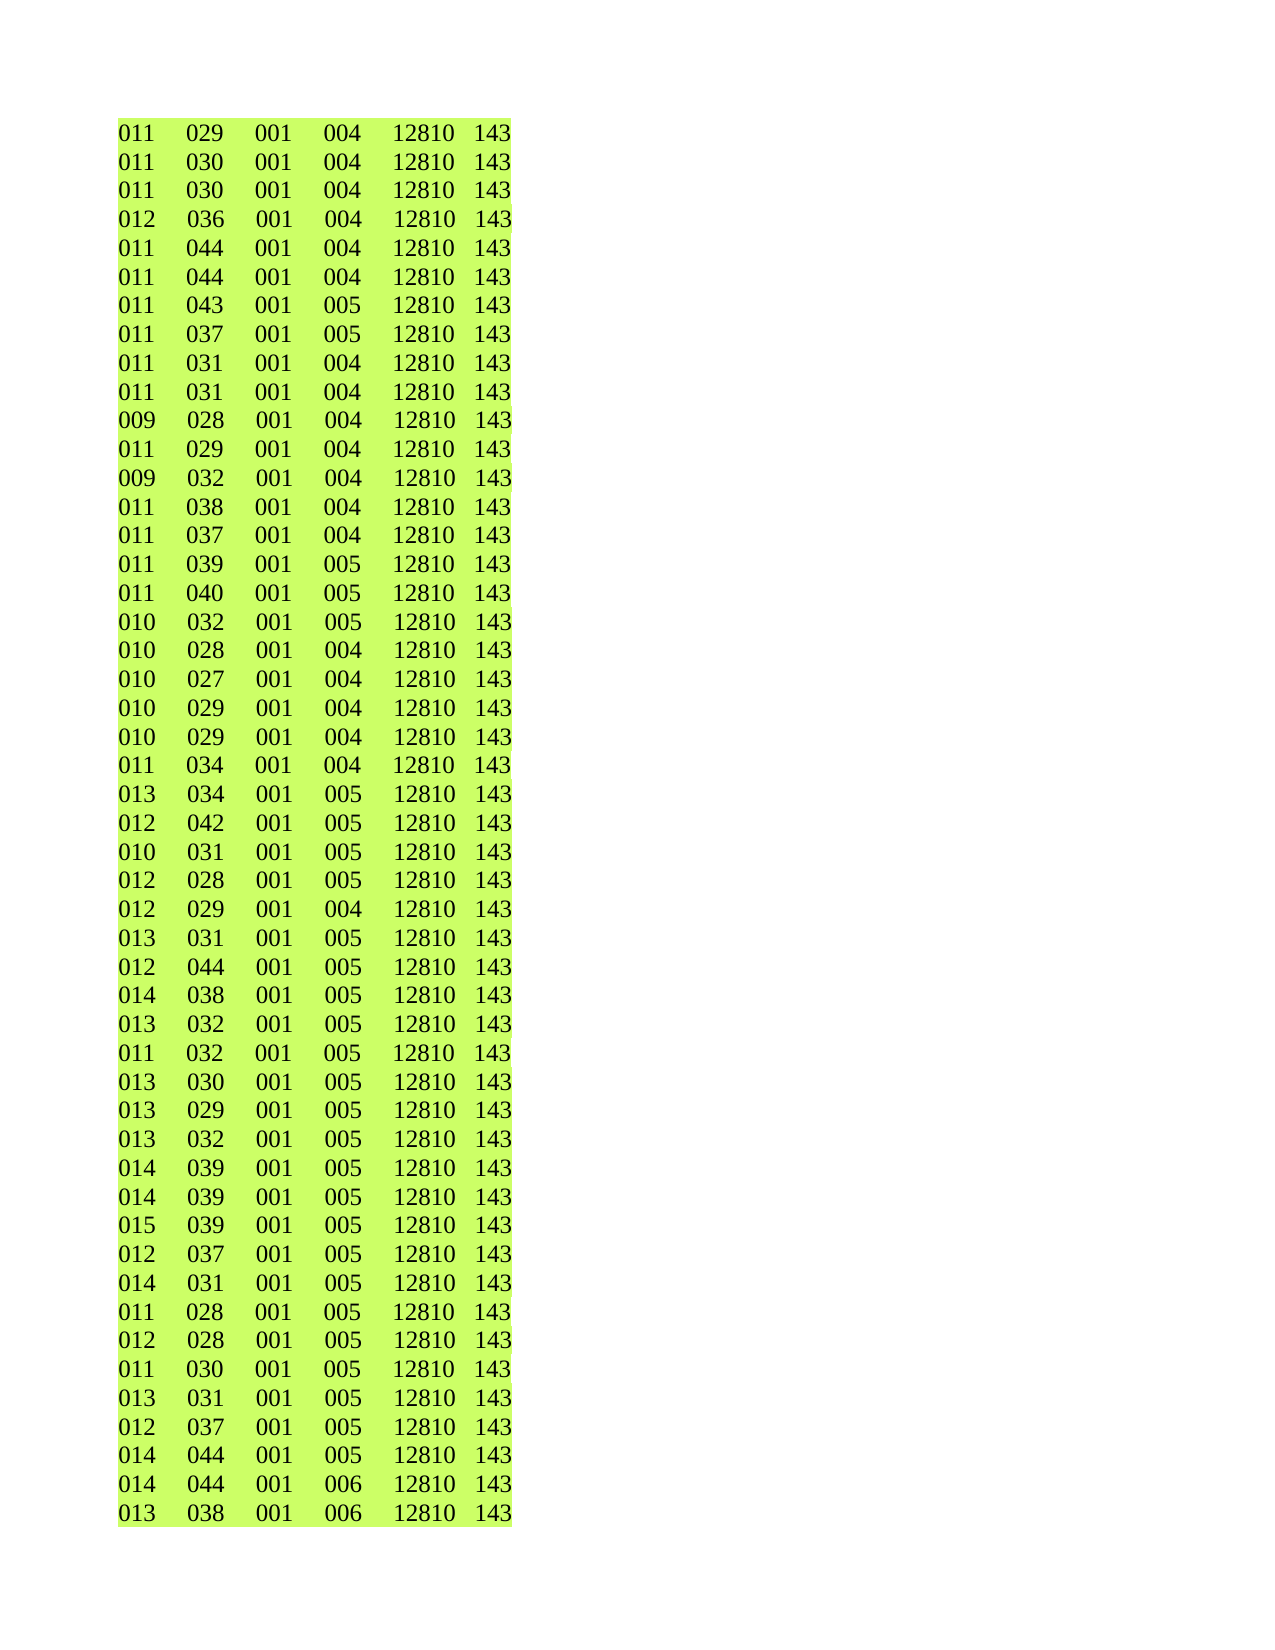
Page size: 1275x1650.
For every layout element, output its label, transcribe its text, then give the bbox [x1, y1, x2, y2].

text 013 032 001 005 12810 143 [118, 1009, 1157, 1038]
text 010 031 001 005 12810 143 [118, 837, 1157, 866]
text 011 030 001 005 12810 143 [118, 1354, 1157, 1383]
text 013 034 001 005 12810 143 [118, 779, 1157, 808]
text 012 044 001 005 12810 143 [118, 952, 1157, 981]
text 011 037 001 005 12810 143 [118, 319, 1157, 348]
text 011 029 001 004 12810 143 [118, 118, 1157, 147]
text 011 043 001 005 12810 143 [118, 291, 1157, 319]
text 012 042 001 005 12810 143 [118, 808, 1157, 837]
text 011 038 001 004 12810 143 [118, 492, 1157, 521]
text 014 031 001 005 12810 143 [118, 1268, 1157, 1297]
text 013 029 001 005 12810 143 [118, 1096, 1157, 1124]
text 010 028 001 004 12810 143 [118, 636, 1157, 664]
text 014 044 001 005 12810 143 [118, 1441, 1157, 1469]
text 013 031 001 005 12810 143 [118, 923, 1157, 952]
text 010 027 001 004 12810 143 [118, 664, 1157, 693]
text 011 031 001 004 12810 143 [118, 377, 1157, 406]
text 011 030 001 004 12810 143 [118, 147, 1157, 176]
text 011 034 001 004 12810 143 [118, 751, 1157, 779]
text 011 029 001 004 12810 143 [118, 434, 1157, 463]
text 010 029 001 004 12810 143 [118, 693, 1157, 722]
text 010 032 001 005 12810 143 [118, 607, 1157, 636]
text 011 031 001 004 12810 143 [118, 348, 1157, 377]
text 011 037 001 004 12810 143 [118, 521, 1157, 549]
text 013 032 001 005 12810 143 [118, 1124, 1157, 1153]
text 011 044 001 004 12810 143 [118, 262, 1157, 291]
text 012 036 001 004 12810 143 [118, 204, 1157, 233]
text 013 031 001 005 12810 143 [118, 1383, 1157, 1412]
text 011 040 001 005 12810 143 [118, 578, 1157, 607]
text 010 029 001 004 12810 143 [118, 722, 1157, 751]
text 012 028 001 005 12810 143 [118, 866, 1157, 894]
text 009 032 001 004 12810 143 [118, 463, 1157, 492]
text 013 030 001 005 12810 143 [118, 1067, 1157, 1096]
text 012 037 001 005 12810 143 [118, 1412, 1157, 1441]
text 011 030 001 004 12810 143 [118, 176, 1157, 204]
text 011 032 001 005 12810 143 [118, 1038, 1157, 1067]
text 015 039 001 005 12810 143 [118, 1211, 1157, 1239]
text 009 028 001 004 12810 143 [118, 406, 1157, 434]
text 012 029 001 004 12810 143 [118, 894, 1157, 923]
text 014 038 001 005 12810 143 [118, 981, 1157, 1009]
text 011 044 001 004 12810 143 [118, 233, 1157, 262]
text 011 028 001 005 12810 143 [118, 1297, 1157, 1326]
text 012 028 001 005 12810 143 [118, 1326, 1157, 1354]
text 012 037 001 005 12810 143 [118, 1239, 1157, 1268]
text 014 039 001 005 12810 143 [118, 1182, 1157, 1211]
text 014 044 001 006 12810 143 [118, 1469, 1157, 1498]
text 011 039 001 005 12810 143 [118, 549, 1157, 578]
text 013 038 001 006 12810 143 [118, 1498, 1157, 1527]
text 014 039 001 005 12810 143 [118, 1153, 1157, 1182]
